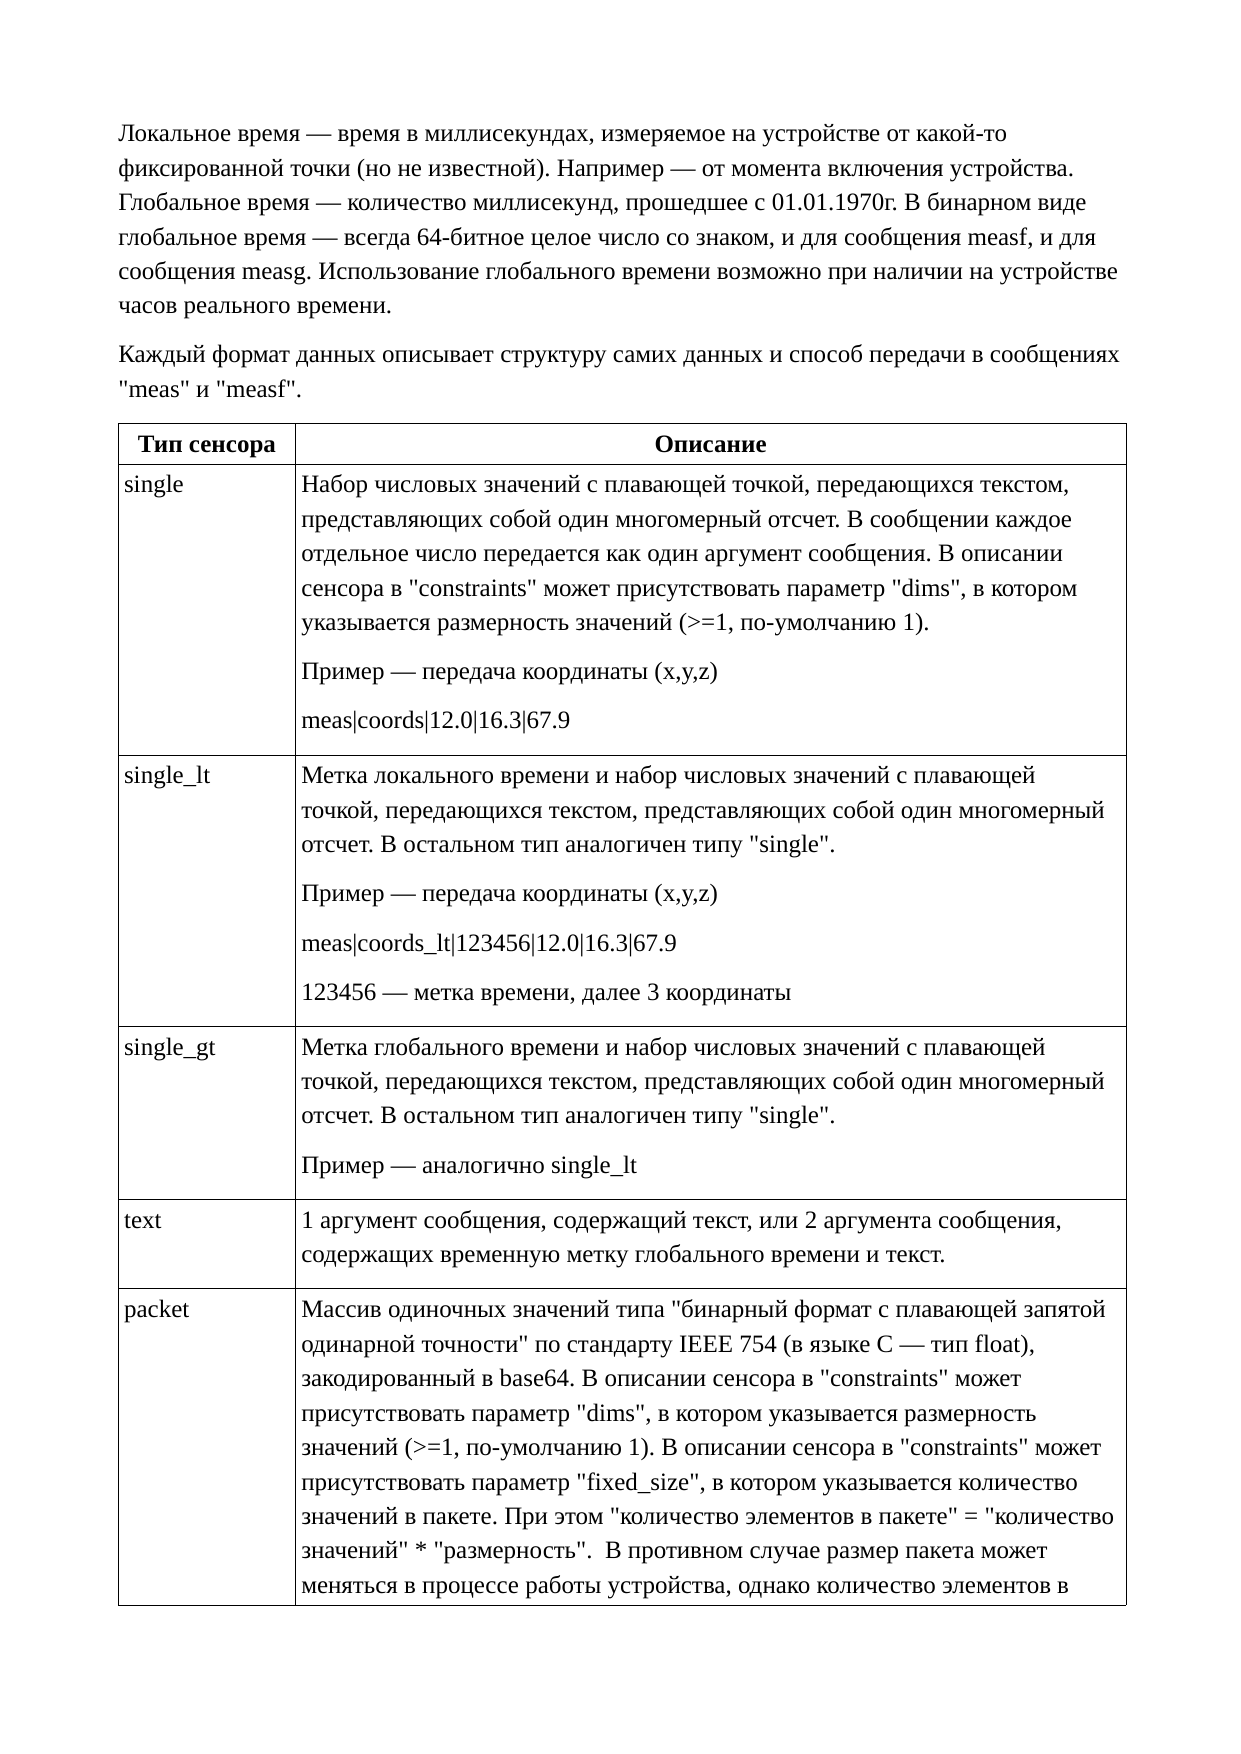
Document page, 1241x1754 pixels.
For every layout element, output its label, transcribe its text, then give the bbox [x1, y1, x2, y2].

table_cell Метка локального времени и набор числовых значений с плавающей точкой, передающихся текстом, представляющих собой один многомерный отсчет. В остальном тип аналогичен типу "single". Пример — передача координаты (x,y,z) meas|coords_lt|123456|12.0|16.3|67.9 123456 — метка времени, далее 3 координаты [296, 756, 1126, 1026]
table_cell single_lt [119, 756, 295, 1026]
table_cell text [119, 1200, 295, 1288]
table_header Тип сенсора [119, 424, 295, 463]
table_cell Метка глобального времени и набор числовых значений с плавающей точкой, передающихся текстом, представляющих собой один многомерный отсчет. В остальном тип аналогичен типу "single". Пример — аналогично single_lt [296, 1027, 1126, 1199]
table_cell Набор числовых значений с плавающей точкой, передающихся текстом, представляющих собой один многомерный отсчет. В сообщении каждое отдельное число передается как один аргумент сообщения. В описании сенсора в "constraints" может присутствовать параметр "dims", в котором указывается размерность значений (>=1, по-умолчанию 1). Пример — передача координаты (x,y,z) meas|coords|12.0|16.3|67.9 [296, 465, 1126, 754]
table_cell 1 аргумент сообщения, содержащий текст, или 2 аргумента сообщения, содержащих временную метку глобального времени и текст. [296, 1200, 1126, 1288]
text Каждый формат данных описывает структуру самих данных и способ передачи в сообщениях "meas" и "measf". [118, 339, 1122, 403]
table_cell single_gt [119, 1027, 295, 1199]
table_cell packet [119, 1289, 295, 1604]
table_cell Массив одиночных значений типа "бинарный формат с плавающей запятой одинарной точности" по стандарту IEEE 754 (в языке С — тип float), закодированный в base64. В описании сенсора в "constraints" может присутствовать параметр "dims", в котором указывается размерность значений (>=1, по-умолчанию 1). В описании сенсора в "constraints" может присутствовать параметр "fixed_size", в котором указывается количество значений в пакете. При этом "количество элементов в пакете" = "количество значений" * "размерность". В противном случае размер пакета может меняться в процессе работы устройства, однако количество элементов в [296, 1289, 1126, 1604]
table_cell single [119, 465, 295, 754]
text Локальное время — время в миллисекундах, измеряемое на устройстве от какой-то фиксированной точки (но не известной). Например — от момента включения устройства. Глобальное время — количество миллисекунд, прошедшее с 01.01.1970г. В бинарном виде глобальное время — всегда 64-битное целое число со знаком, и для сообщения measf, и для сообщения measg. Использование глобального времени возможно при наличии на устройстве часов реального времени. [118, 118, 1122, 319]
table_header Описание [296, 424, 1126, 463]
